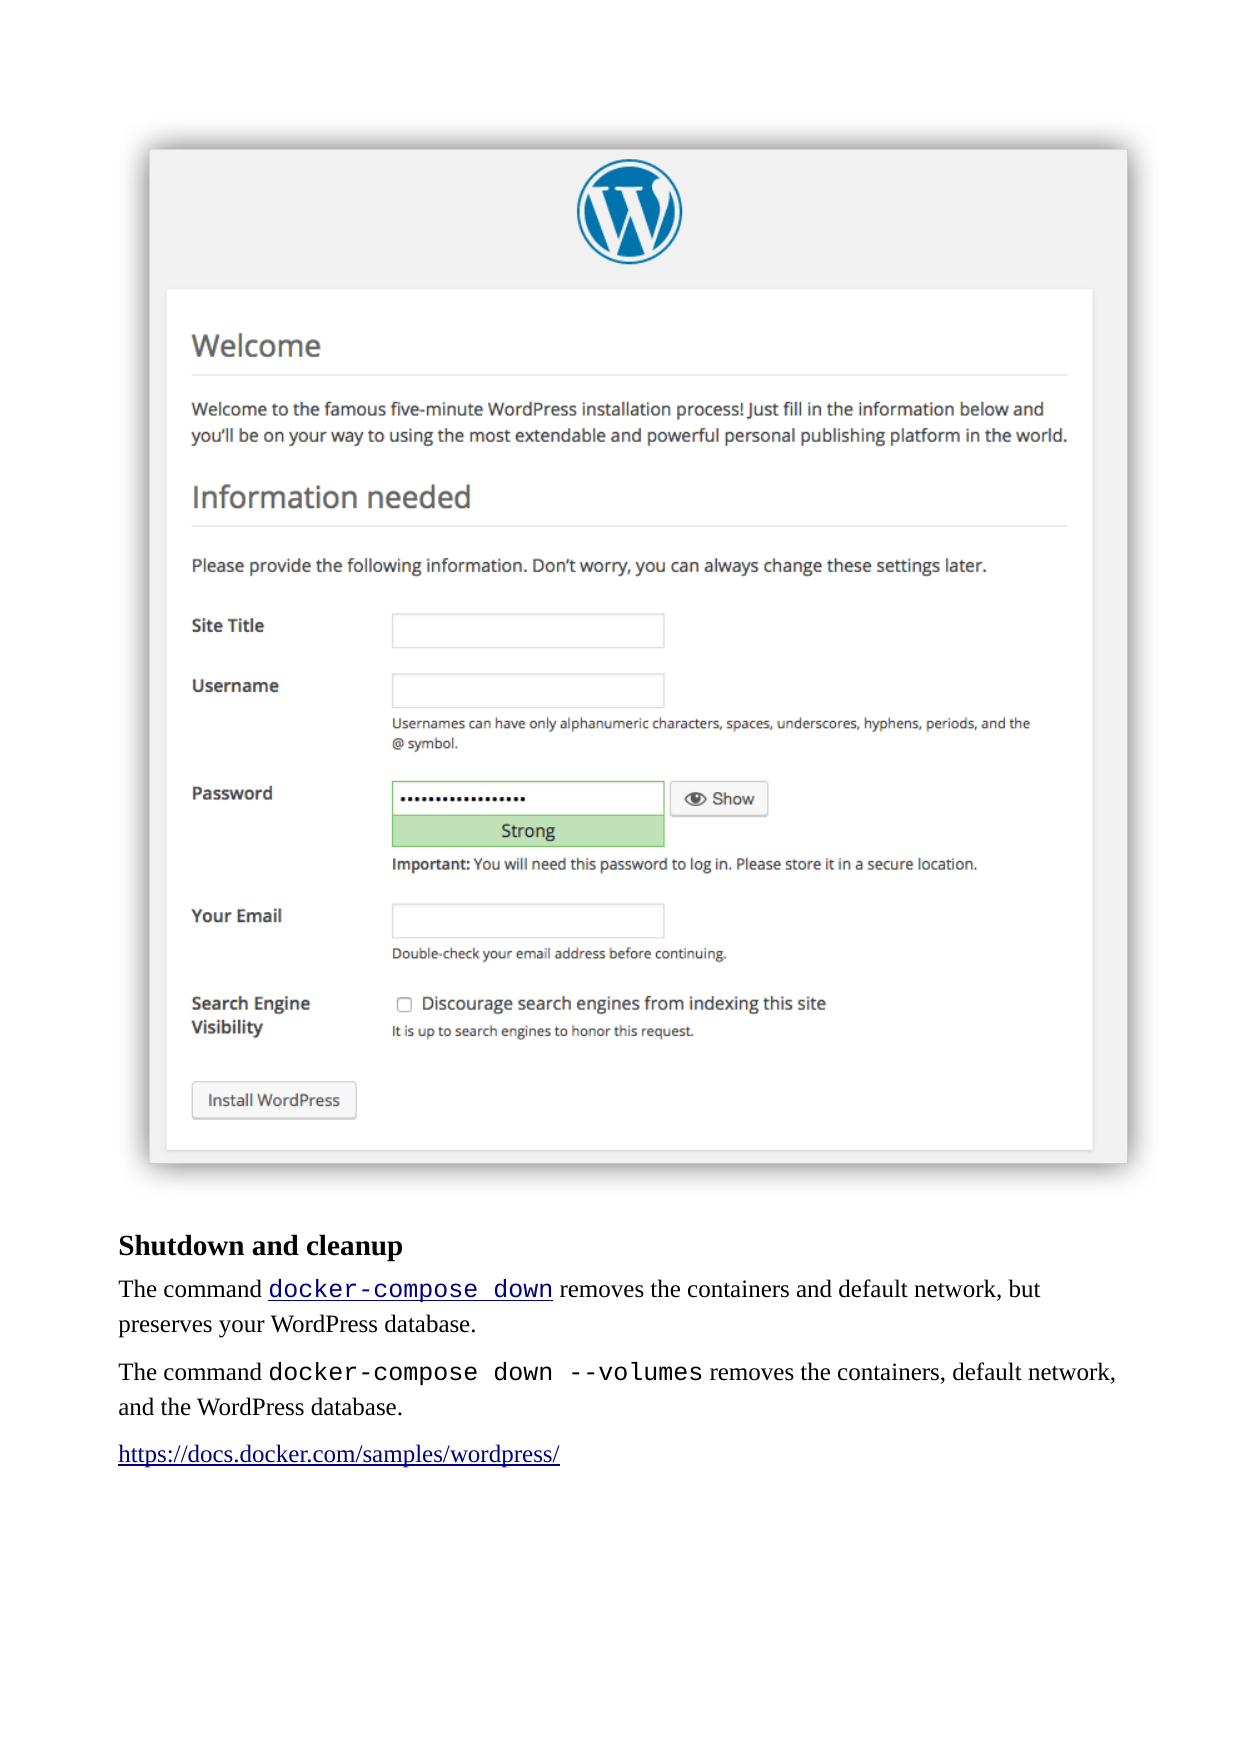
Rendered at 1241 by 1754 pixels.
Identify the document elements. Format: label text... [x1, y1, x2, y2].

subtitle Shutdown and cleanup [118, 1228, 1122, 1261]
picture [118, 118, 1159, 1195]
text https://docs.docker.com/samples/wordpress/ [118, 1439, 1122, 1468]
text The command docker-compose down --volumes removes the containers, default network, and the WordPress database. [118, 1357, 1122, 1420]
text The command docker-compose down removes the containers and default network, but preserves your WordPress database. [118, 1274, 1122, 1338]
